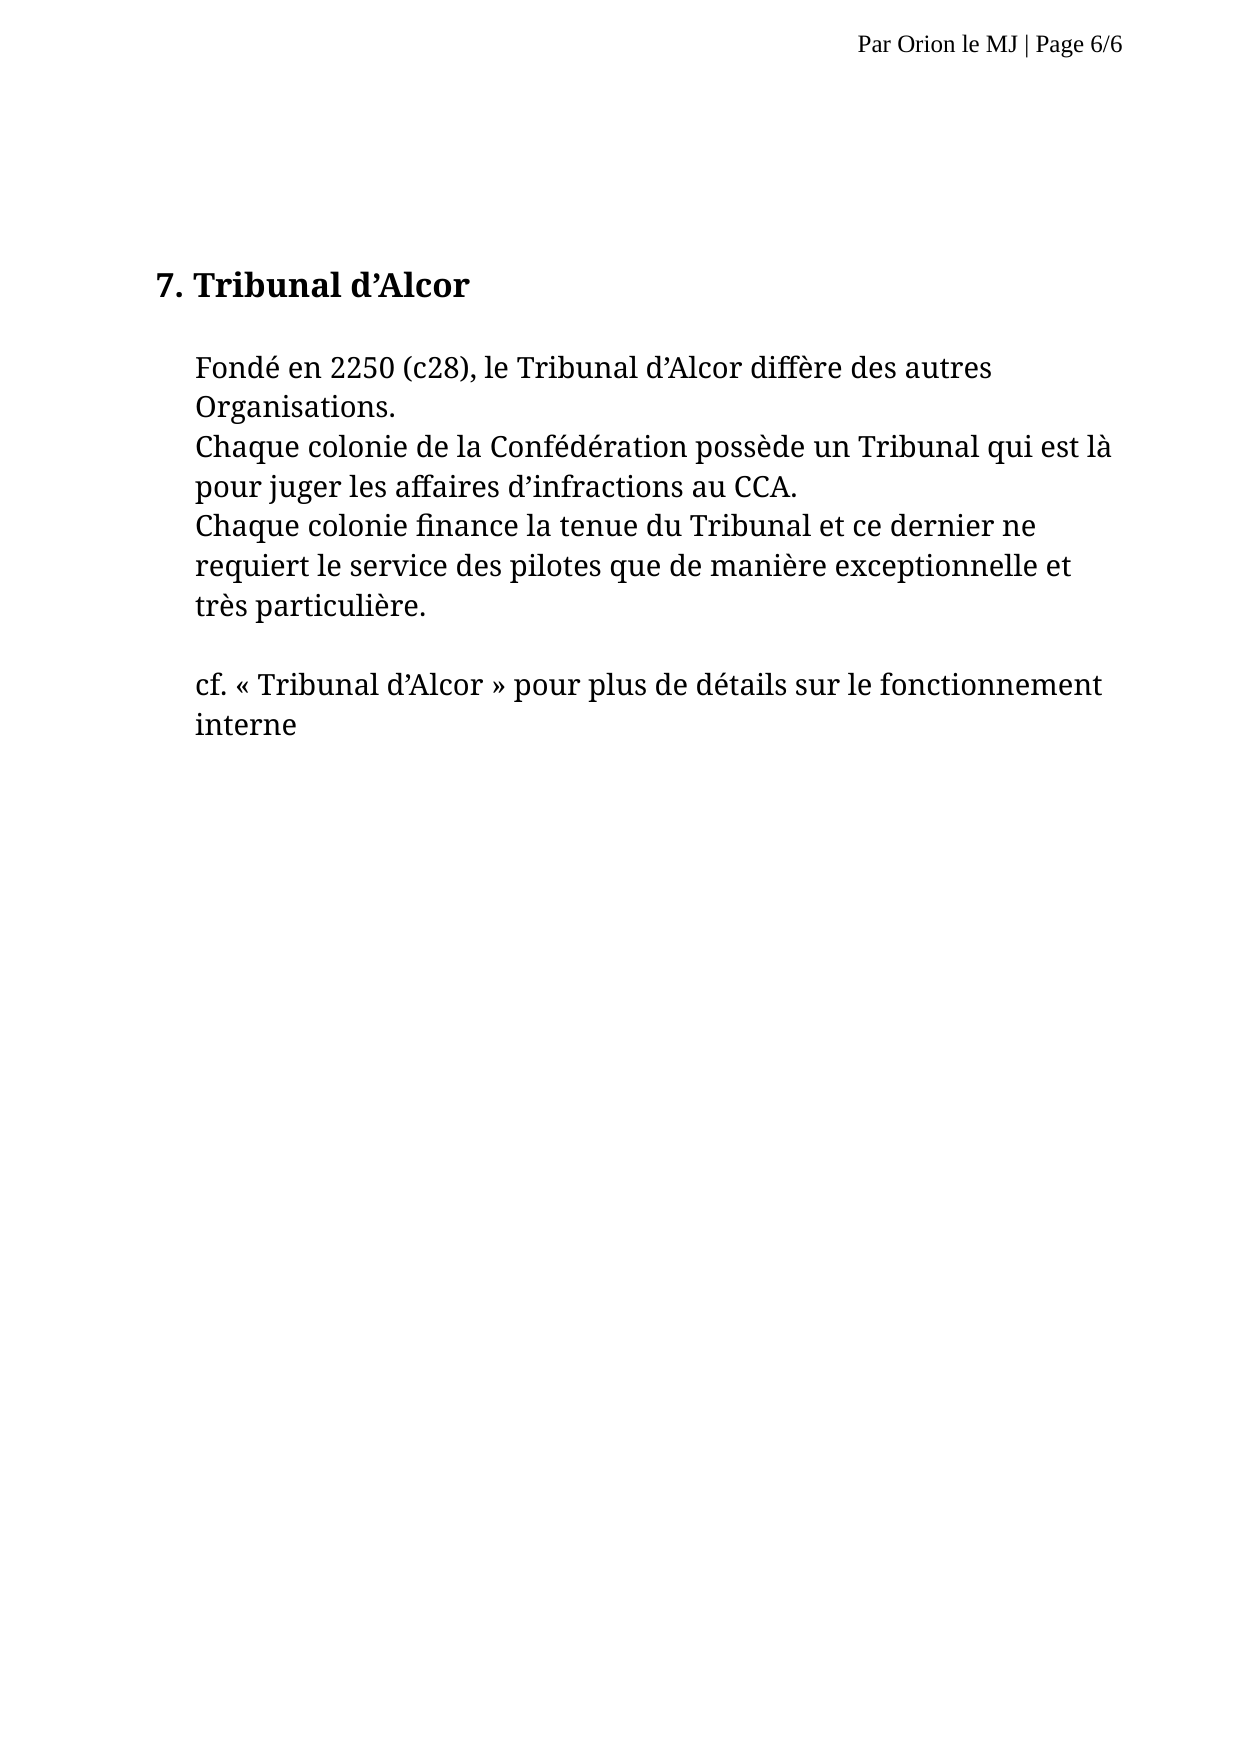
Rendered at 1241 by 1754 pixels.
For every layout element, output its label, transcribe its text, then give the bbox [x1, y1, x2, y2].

text Chaque colonie finance la tenue du Tribunal et ce dernier ne requiert le service des pilotes que de manière exceptionnelle et très particulière. [195, 506, 1122, 625]
text Fondé en 2250 (c28), le Tribunal d’Alcor diffère des autres Organisations. [195, 347, 1122, 426]
text Chaque colonie de la Confédération possède un Tribunal qui est là pour juger les affaires d’infractions au CCA. [195, 426, 1122, 506]
text cf. « Tribunal d’Alcor » pour plus de détails sur le fonctionnement interne [195, 664, 1122, 744]
list Tribunal d’Alcor [156, 262, 1122, 307]
